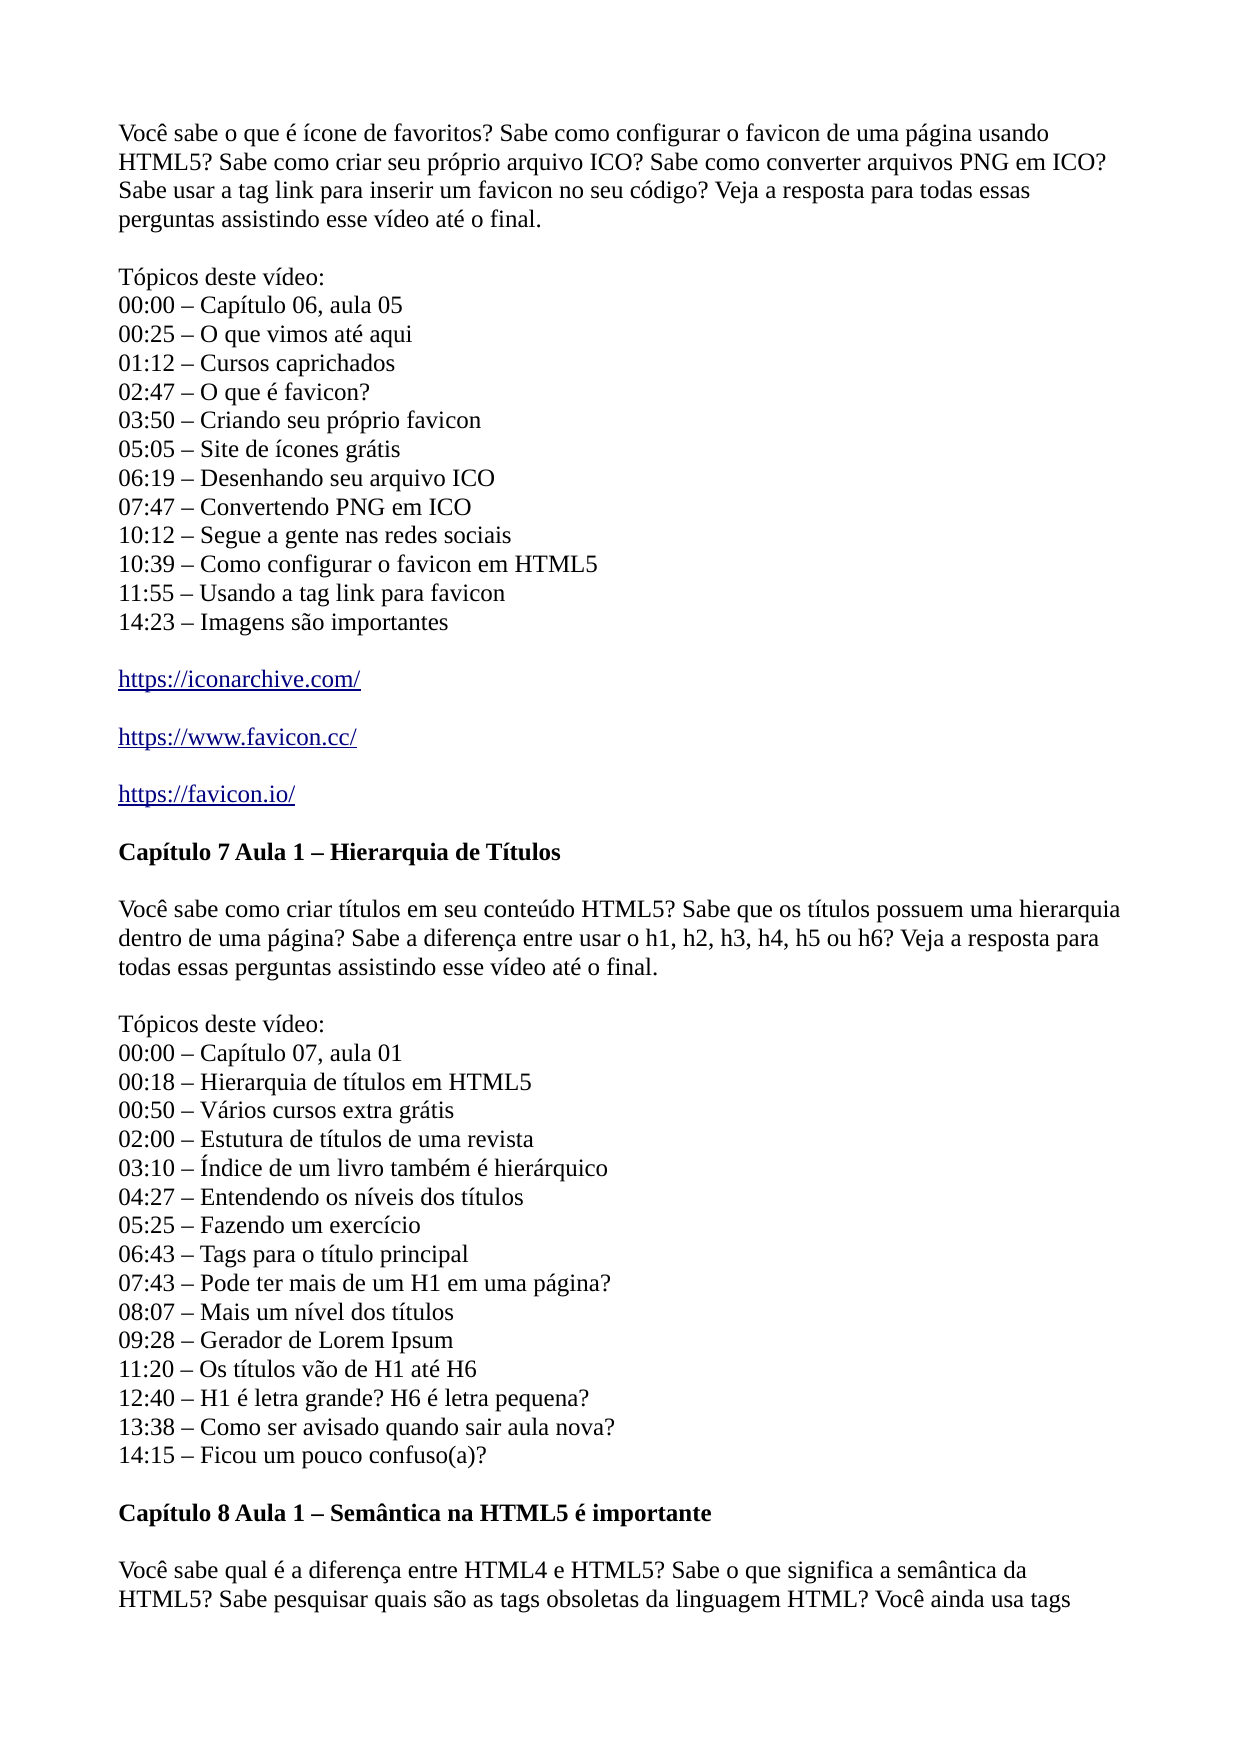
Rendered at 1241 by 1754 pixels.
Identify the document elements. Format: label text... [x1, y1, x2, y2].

text 13:38 – Como ser avisado quando sair aula nova? [118, 1412, 1122, 1441]
text 14:15 – Ficou um pouco confuso(a)? [118, 1441, 1122, 1469]
text Você sabe o que é ícone de favoritos? Sabe como configurar o favicon de uma página usando HTML5? Sabe como criar seu próprio arquivo ICO? Sabe como converter arquivos PNG em ICO? Sabe usar a tag link para inserir um favicon no seu código? Veja a resposta para todas essas perguntas assistindo esse vídeo até o final. [118, 118, 1122, 233]
text 11:55 – Usando a tag link para favicon [118, 578, 1122, 607]
text https://favicon.io/ [118, 779, 1122, 808]
text 05:05 – Site de ícones grátis [118, 434, 1122, 463]
text 03:10 – Índice de um livro também é hierárquico [118, 1153, 1122, 1182]
text 02:00 – Estutura de títulos de uma revista [118, 1124, 1122, 1153]
text 12:40 – H1 é letra grande? H6 é letra pequena? [118, 1383, 1122, 1412]
text 00:18 – Hierarquia de títulos em HTML5 [118, 1067, 1122, 1096]
text Tópicos deste vídeo: [118, 1009, 1122, 1038]
text 08:07 – Mais um nível dos títulos [118, 1297, 1122, 1326]
text 10:12 – Segue a gente nas redes sociais [118, 521, 1122, 549]
text Você sabe como criar títulos em seu conteúdo HTML5? Sabe que os títulos possuem uma hierarquia dentro de uma página? Sabe a diferença entre usar o h1, h2, h3, h4, h5 ou h6? Veja a resposta para todas essas perguntas assistindo esse vídeo até o final. [118, 894, 1122, 981]
text 00:50 – Vários cursos extra grátis [118, 1096, 1122, 1124]
text 05:25 – Fazendo um exercício [118, 1211, 1122, 1239]
text 00:00 – Capítulo 06, aula 05 [118, 291, 1122, 319]
text 06:19 – Desenhando seu arquivo ICO [118, 463, 1122, 492]
text Capítulo 8 Aula 1 – Semântica na HTML5 é importante [118, 1498, 1122, 1527]
text 07:43 – Pode ter mais de um H1 em uma página? [118, 1268, 1122, 1297]
text https://www.favicon.cc/ [118, 722, 1122, 751]
text Você sabe qual é a diferença entre HTML4 e HTML5? Sabe o que significa a semântica da HTML5? Sabe pesquisar quais são as tags obsoletas da linguagem HTML? Você ainda usa tags [118, 1556, 1122, 1613]
text 01:12 – Cursos caprichados [118, 348, 1122, 377]
text 00:00 – Capítulo 07, aula 01 [118, 1038, 1122, 1067]
text 11:20 – Os títulos vão de H1 até H6 [118, 1354, 1122, 1383]
text https://iconarchive.com/ [118, 664, 1122, 693]
text 10:39 – Como configurar o favicon em HTML5 [118, 549, 1122, 578]
text 06:43 – Tags para o título principal [118, 1239, 1122, 1268]
text 00:25 – O que vimos até aqui [118, 319, 1122, 348]
text Capítulo 7 Aula 1 – Hierarquia de Títulos [118, 837, 1122, 866]
text 14:23 – Imagens são importantes [118, 607, 1122, 636]
text 09:28 – Gerador de Lorem Ipsum [118, 1326, 1122, 1354]
text 04:27 – Entendendo os níveis dos títulos [118, 1182, 1122, 1211]
text 02:47 – O que é favicon? [118, 377, 1122, 406]
text Tópicos deste vídeo: [118, 262, 1122, 291]
text 07:47 – Convertendo PNG em ICO [118, 492, 1122, 521]
text 03:50 – Criando seu próprio favicon [118, 406, 1122, 434]
